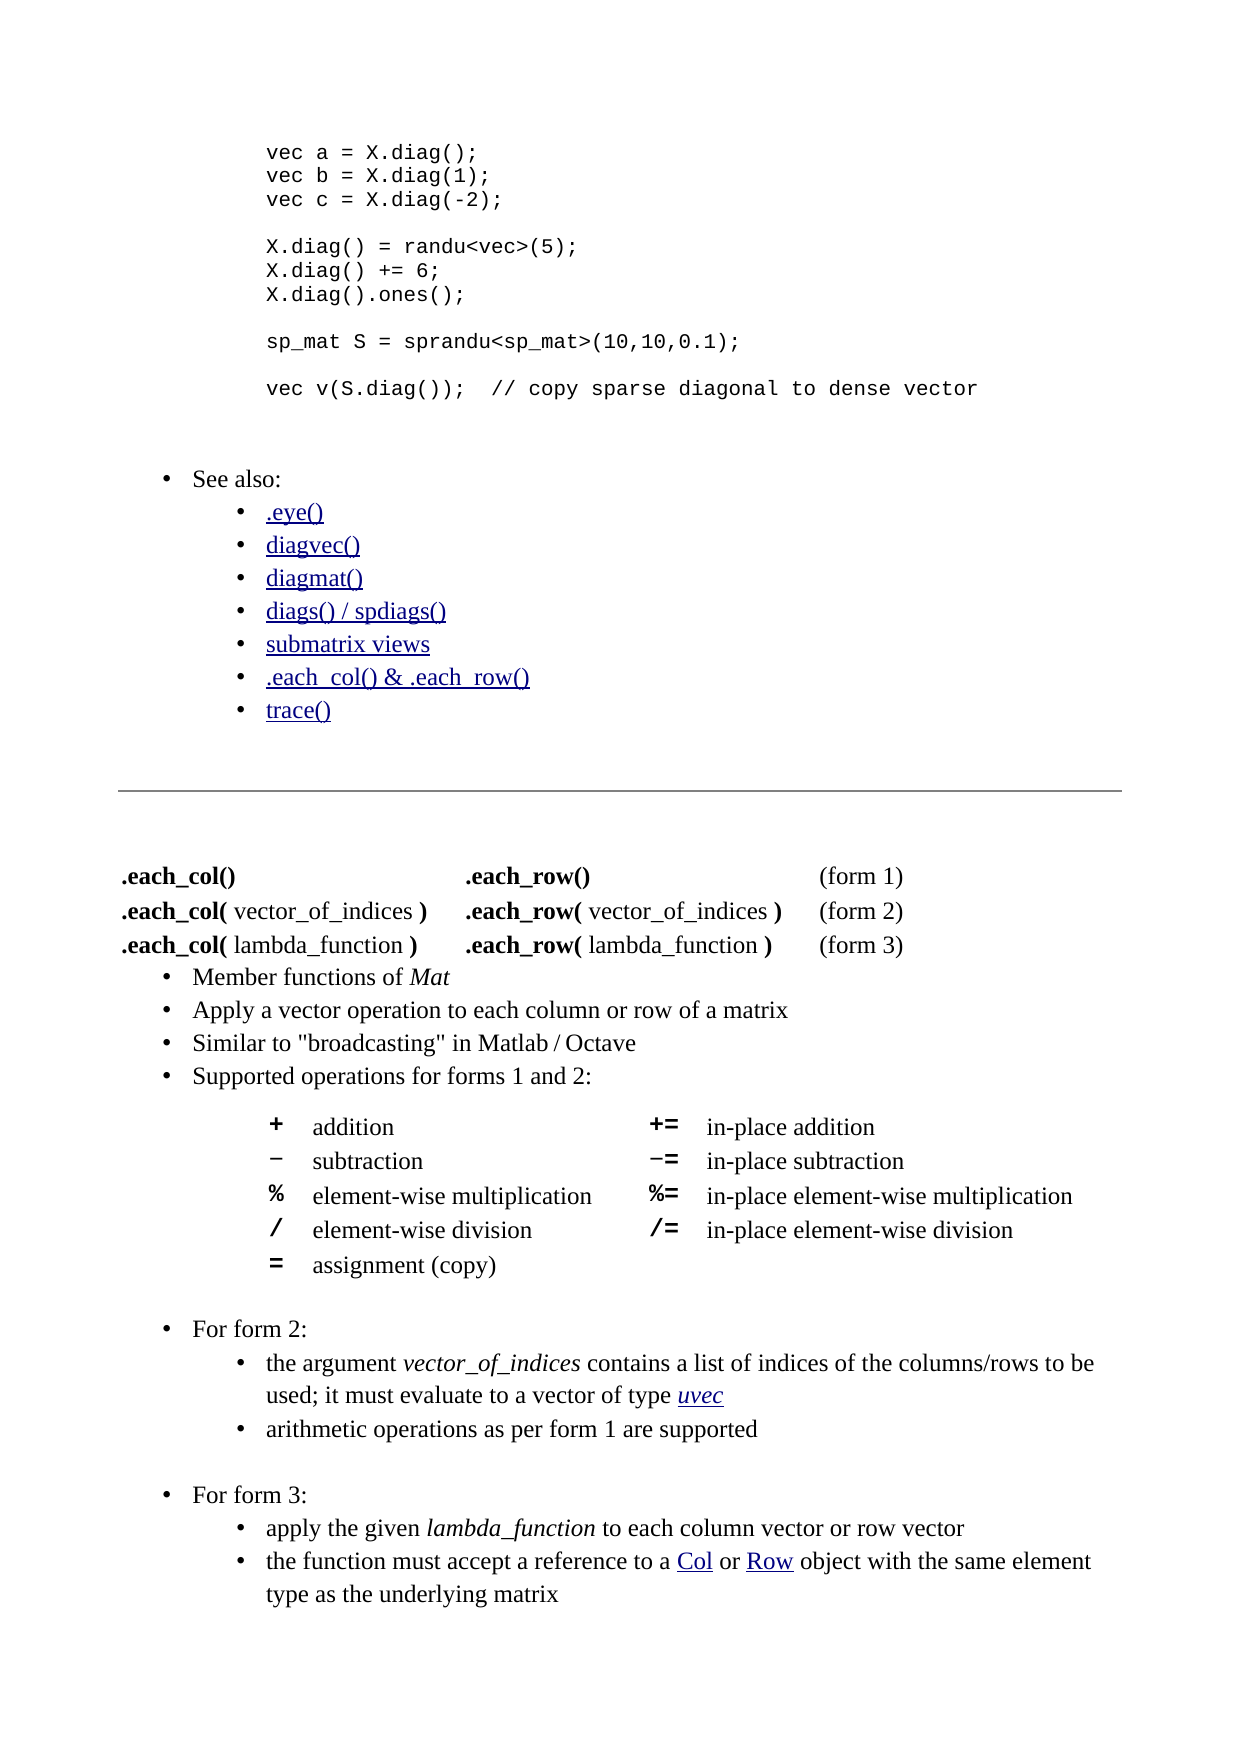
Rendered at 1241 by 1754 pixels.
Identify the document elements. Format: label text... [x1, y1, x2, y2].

list Member functions of Mat [162, 962, 1122, 991]
table_cell % [266, 1178, 294, 1212]
table_cell .each_col( lambda_function ) [118, 928, 434, 962]
table_header in-place addition [704, 1109, 1085, 1143]
table_cell element-wise division [309, 1213, 599, 1247]
table_cell assignment (copy) [309, 1247, 599, 1282]
table_cell %= [646, 1178, 688, 1212]
table_cell [646, 1247, 688, 1282]
table_cell [294, 1247, 309, 1282]
table_cell .each_row( vector_of_indices ) [462, 893, 788, 927]
list the argument vector_of_indices contains a list of indices of the columns/rows to be used; it must evaluate to a vector of type uvec [236, 1348, 1122, 1409]
list apply the given lambda_function to each column vector or row vector [236, 1513, 1122, 1541]
table_cell .each_col( vector_of_indices ) [118, 893, 434, 927]
list vec b = X.diag(1); [236, 165, 1122, 189]
table_header [789, 858, 816, 893]
list diagvec() [236, 530, 1122, 559]
table_cell (form 3) [816, 928, 915, 962]
table_cell [688, 1178, 703, 1212]
table_cell [704, 1247, 1085, 1282]
table_header [600, 1109, 646, 1143]
list .eye() [236, 497, 1122, 526]
table_cell [789, 893, 816, 927]
list For form 2: [162, 1314, 1122, 1343]
table_cell in-place element-wise division [704, 1213, 1085, 1247]
list For form 3: [162, 1480, 1122, 1508]
list Supported operations for forms 1 and 2: [162, 1061, 1122, 1090]
table_header [688, 1109, 703, 1143]
table_cell [294, 1143, 309, 1178]
list See also: [162, 464, 1122, 493]
table_cell [600, 1213, 646, 1247]
list X.diag() += 6; [236, 260, 1122, 284]
table_cell (form 2) [816, 893, 915, 927]
table_header addition [309, 1109, 599, 1143]
table_cell [600, 1178, 646, 1212]
table_cell / [266, 1213, 294, 1247]
list diags() / spdiags() [236, 596, 1122, 625]
table_cell [294, 1213, 309, 1247]
list vec c = X.diag(-2); [236, 189, 1122, 213]
list sp_mat S = sprandu<sp_mat>(10,10,0.1); [236, 331, 1122, 354]
list diagmat() [236, 563, 1122, 592]
list X.diag().ones(); [236, 284, 1122, 307]
table_cell [435, 893, 462, 927]
table_header .each_row() [462, 858, 788, 893]
list X.diag() = randu<vec>(5); [236, 236, 1122, 260]
list Apply a vector operation to each column or row of a matrix [162, 995, 1122, 1024]
table_cell −= [646, 1143, 688, 1178]
table_header .each_col() [118, 858, 434, 893]
table_cell [600, 1247, 646, 1282]
list submatrix views [236, 629, 1122, 658]
table_header [435, 858, 462, 893]
table_header (form 1) [816, 858, 915, 893]
list .each_col() & .each_row() [236, 662, 1122, 691]
list trace() [236, 696, 1122, 724]
list Similar to "broadcasting" in Matlab / Octave [162, 1028, 1122, 1057]
table_cell /= [646, 1213, 688, 1247]
table_cell [688, 1213, 703, 1247]
table_header [294, 1109, 309, 1143]
list vec v(S.diag()); // copy sparse diagonal to dense vector [236, 378, 1122, 402]
table_header + [266, 1109, 294, 1143]
table_cell [435, 928, 462, 962]
table_cell .each_row( lambda_function ) [462, 928, 788, 962]
table_cell element-wise multiplication [309, 1178, 599, 1212]
list vec a = X.diag(); [236, 142, 1122, 165]
table_cell [600, 1143, 646, 1178]
table_cell in-place subtraction [704, 1143, 1085, 1178]
table_cell = [266, 1247, 294, 1282]
table_cell [688, 1143, 703, 1178]
table_cell [294, 1178, 309, 1212]
table_header += [646, 1109, 688, 1143]
table_cell subtraction [309, 1143, 599, 1178]
list the function must accept a reference to a Col or Row object with the same element type as the underlying matrix [236, 1546, 1122, 1607]
table_cell − [266, 1143, 294, 1178]
list arithmetic operations as per form 1 are supported [236, 1414, 1122, 1442]
table_cell [789, 928, 816, 962]
table_cell in-place element-wise multiplication [704, 1178, 1085, 1212]
table_cell [688, 1247, 703, 1282]
